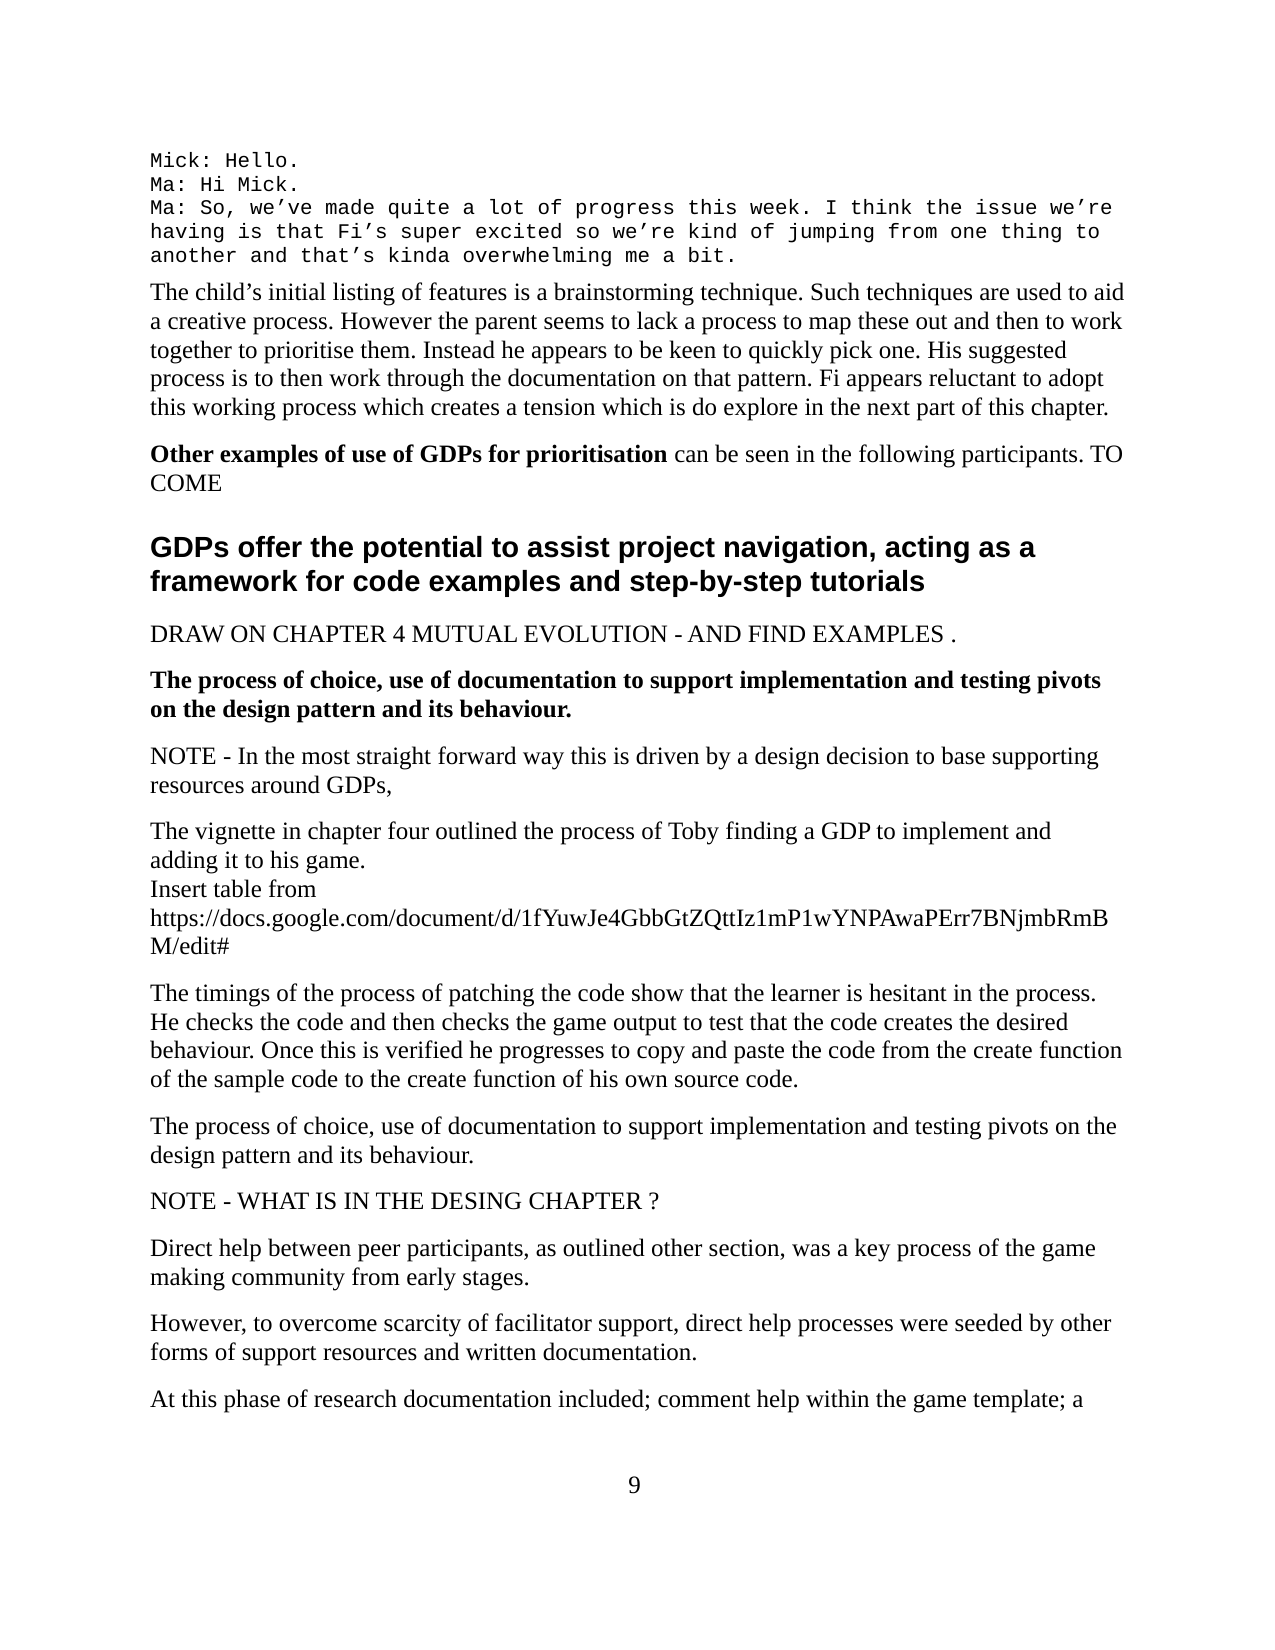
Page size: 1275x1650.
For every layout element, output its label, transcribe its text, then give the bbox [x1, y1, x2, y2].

text Ma: Hi Mick. [150, 174, 1125, 197]
text Mick: Hello. [150, 150, 1125, 174]
text The process of choice, use of documentation to support implementation and testing pivots on the design pattern and its behaviour. [150, 666, 1125, 723]
text The timings of the process of patching the code show that the learner is hesitant in the process. He checks the code and then checks the game output to test that the code creates the desired behaviour. Once this is verified he progresses to copy and paste the code from the create function of the sample code to the create function of his own source code. [150, 978, 1125, 1093]
text The vignette in chapter four outlined the process of Toby finding a GDP to implement and adding it to his game. Insert table from https://docs.google.com/document/d/1fYuwJe4GbbGtZQttIz1mP1wYNPAwaPErr7BNjmbRmBM/edit# [150, 816, 1125, 960]
text DRAW ON CHAPTER 4 MUTUAL EVOLUTION - AND FIND EXAMPLES . [150, 619, 1125, 648]
text The process of choice, use of documentation to support implementation and testing pivots on the design pattern and its behaviour. [150, 1111, 1125, 1168]
text Ma: So, we’ve made quite a lot of progress this week. I think the issue we’re having is that Fi’s super excited so we’re kind of jumping from one thing to another and that’s kinda overwhelming me a bit. [150, 197, 1125, 268]
subtitle GDPs offer the potential to assist project navigation, acting as a framework for code examples and step-by-step tutorials [150, 530, 1125, 597]
text Other examples of use of GDPs for prioritisation can be seen in the following participants. TO COME [150, 439, 1125, 496]
text NOTE - In the most straight forward way this is driven by a design decision to base supporting resources around GDPs, [150, 741, 1125, 798]
text However, to overcome scarcity of facilitator support, direct help processes were seeded by other forms of support resources and written documentation. [150, 1308, 1125, 1366]
text At this phase of research documentation included; comment help within the game template; a [150, 1384, 1125, 1413]
text NOTE - WHAT IS IN THE DESING CHAPTER ? [150, 1186, 1125, 1215]
text The child’s initial listing of features is a brainstorming technique. Such techniques are used to aid a creative process. However the parent seems to lack a process to map these out and then to work together to prioritise them. Instead he appears to be keen to quickly pick one. His suggested process is to then work through the documentation on that pattern. Fi appears reluctant to adopt this working process which creates a tension which is do explore in the next part of this chapter. [150, 277, 1125, 421]
text Direct help between peer participants, as outlined other section, was a key process of the game making community from early stages. [150, 1233, 1125, 1291]
